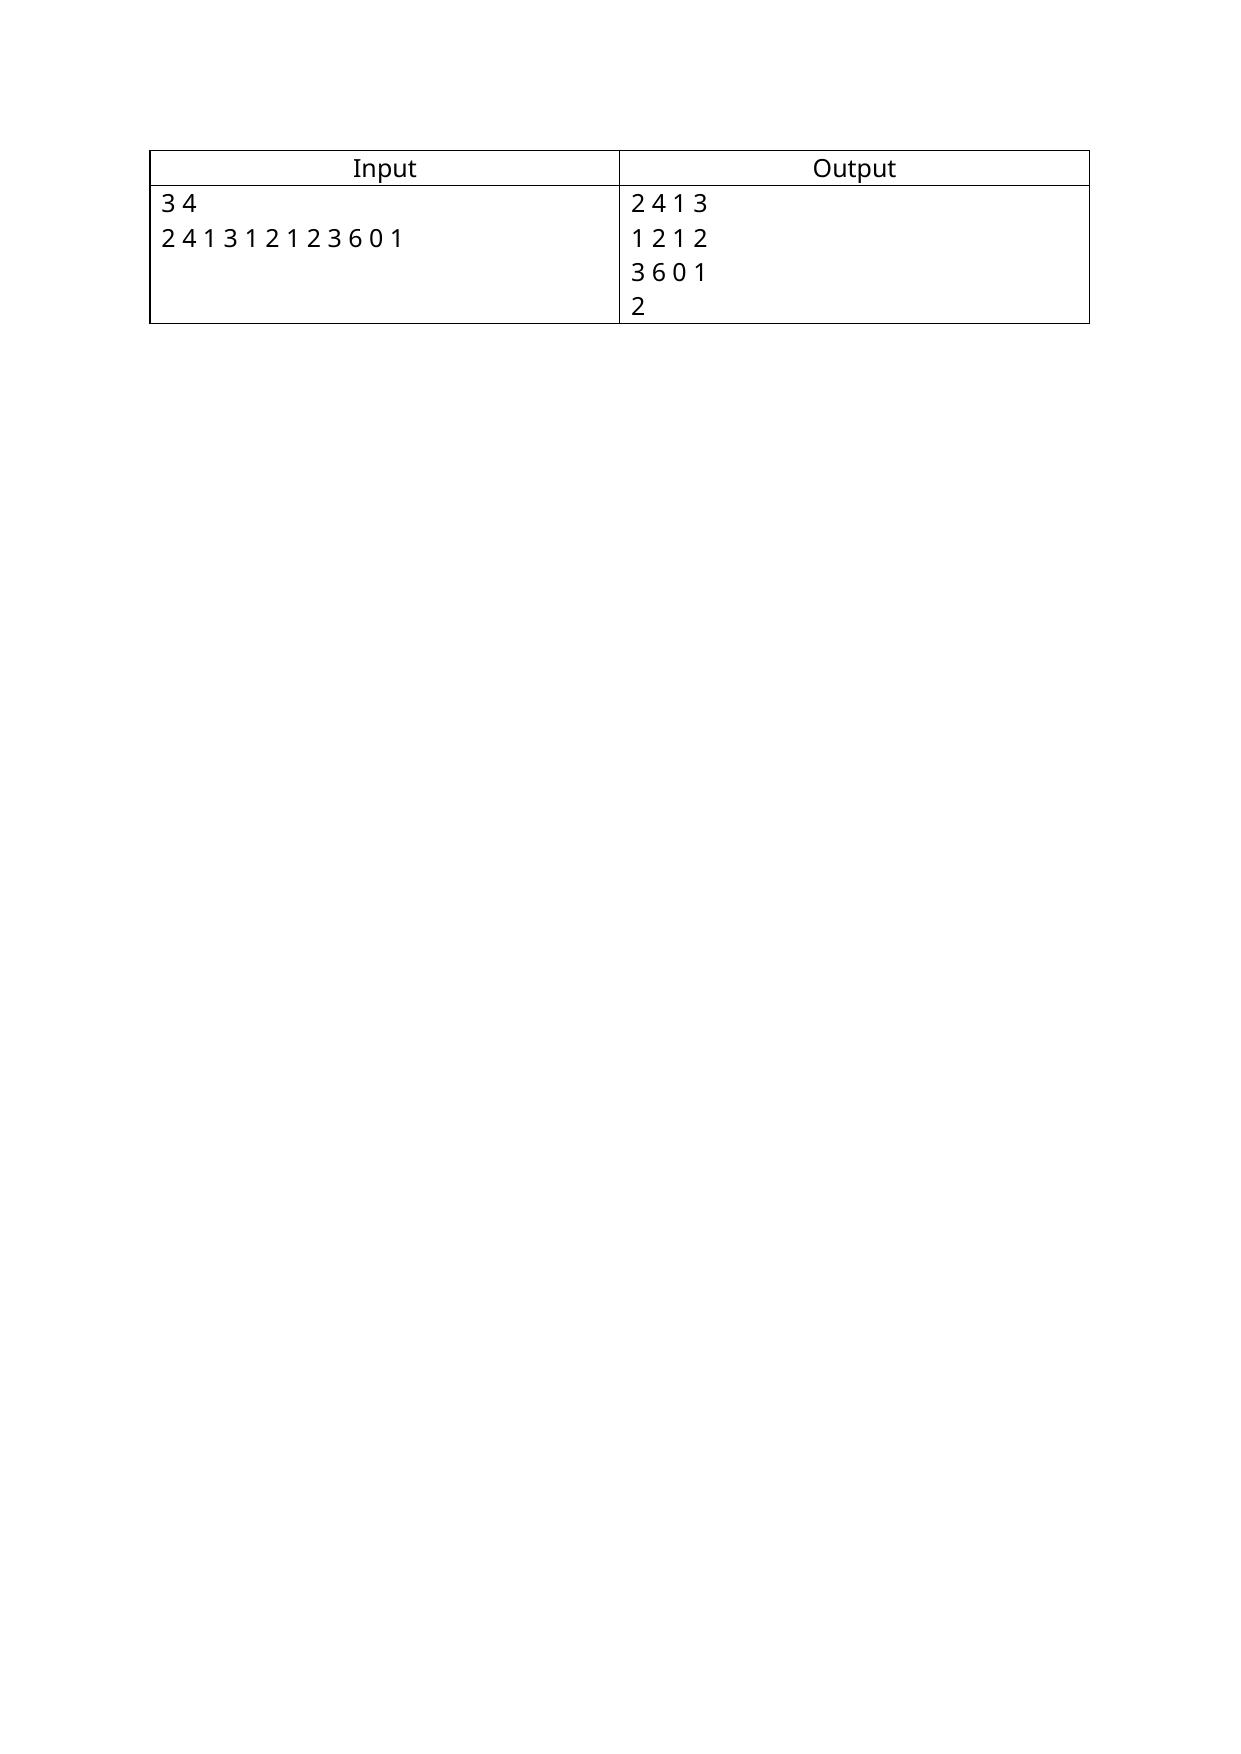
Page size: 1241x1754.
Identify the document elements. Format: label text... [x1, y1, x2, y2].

table_cell 2 4 1 3 1 2 1 2 3 6 0 1 2 [620, 186, 1089, 322]
table_header Input [151, 151, 619, 185]
table_header Output [620, 151, 1089, 185]
table_cell 3 4 2 4 1 3 1 2 1 2 3 6 0 1 [151, 186, 619, 322]
